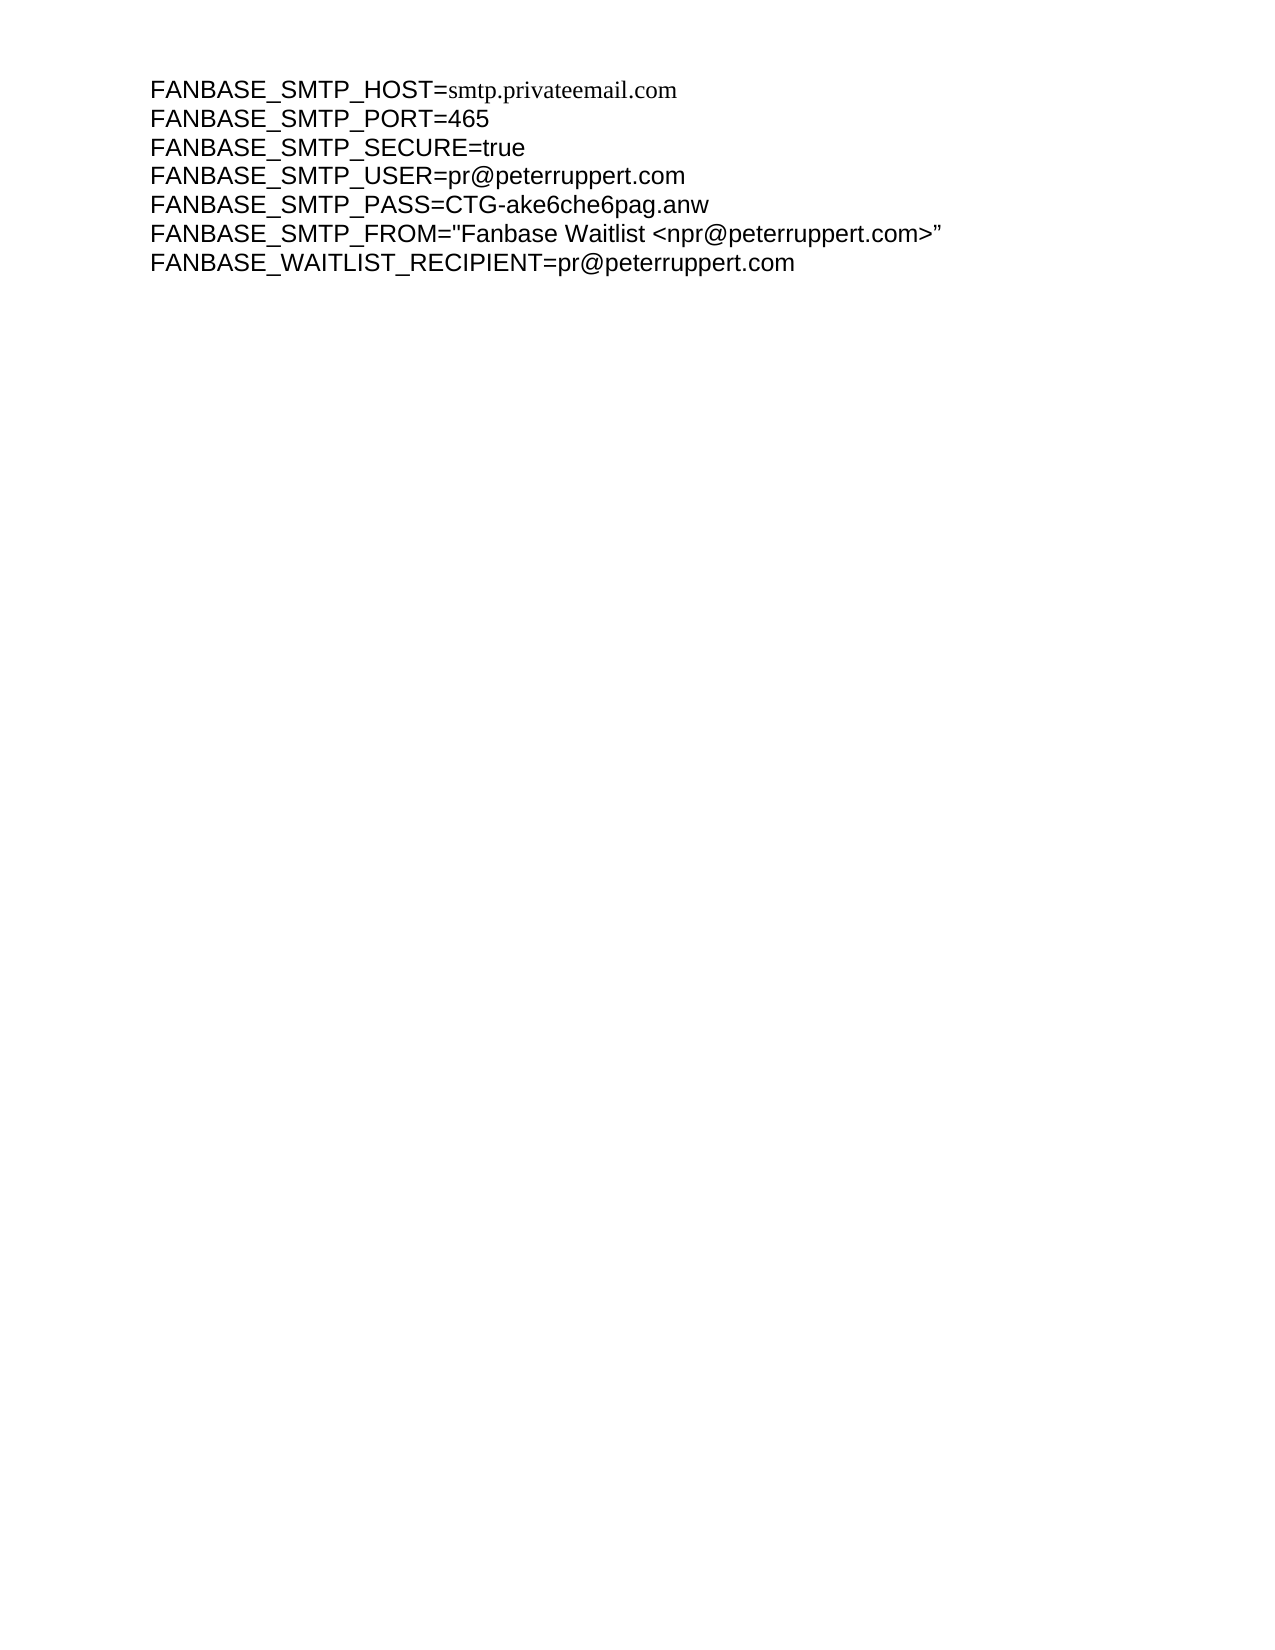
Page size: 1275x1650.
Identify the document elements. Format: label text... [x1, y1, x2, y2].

text FANBASE_SMTP_PASS=CTG-ake6che6pag.anw [150, 190, 1125, 219]
text FANBASE_SMTP_HOST=smtp.privateemail.com [150, 75, 1125, 104]
text FANBASE_SMTP_FROM="Fanbase Waitlist <npr@peterruppert.com>” [150, 219, 1125, 248]
text FANBASE_WAITLIST_RECIPIENT=pr@peterruppert.com [150, 248, 1125, 276]
text FANBASE_SMTP_SECURE=true [150, 133, 1125, 161]
text FANBASE_SMTP_USER=pr@peterruppert.com [150, 161, 1125, 190]
text FANBASE_SMTP_PORT=465 [150, 104, 1125, 133]
